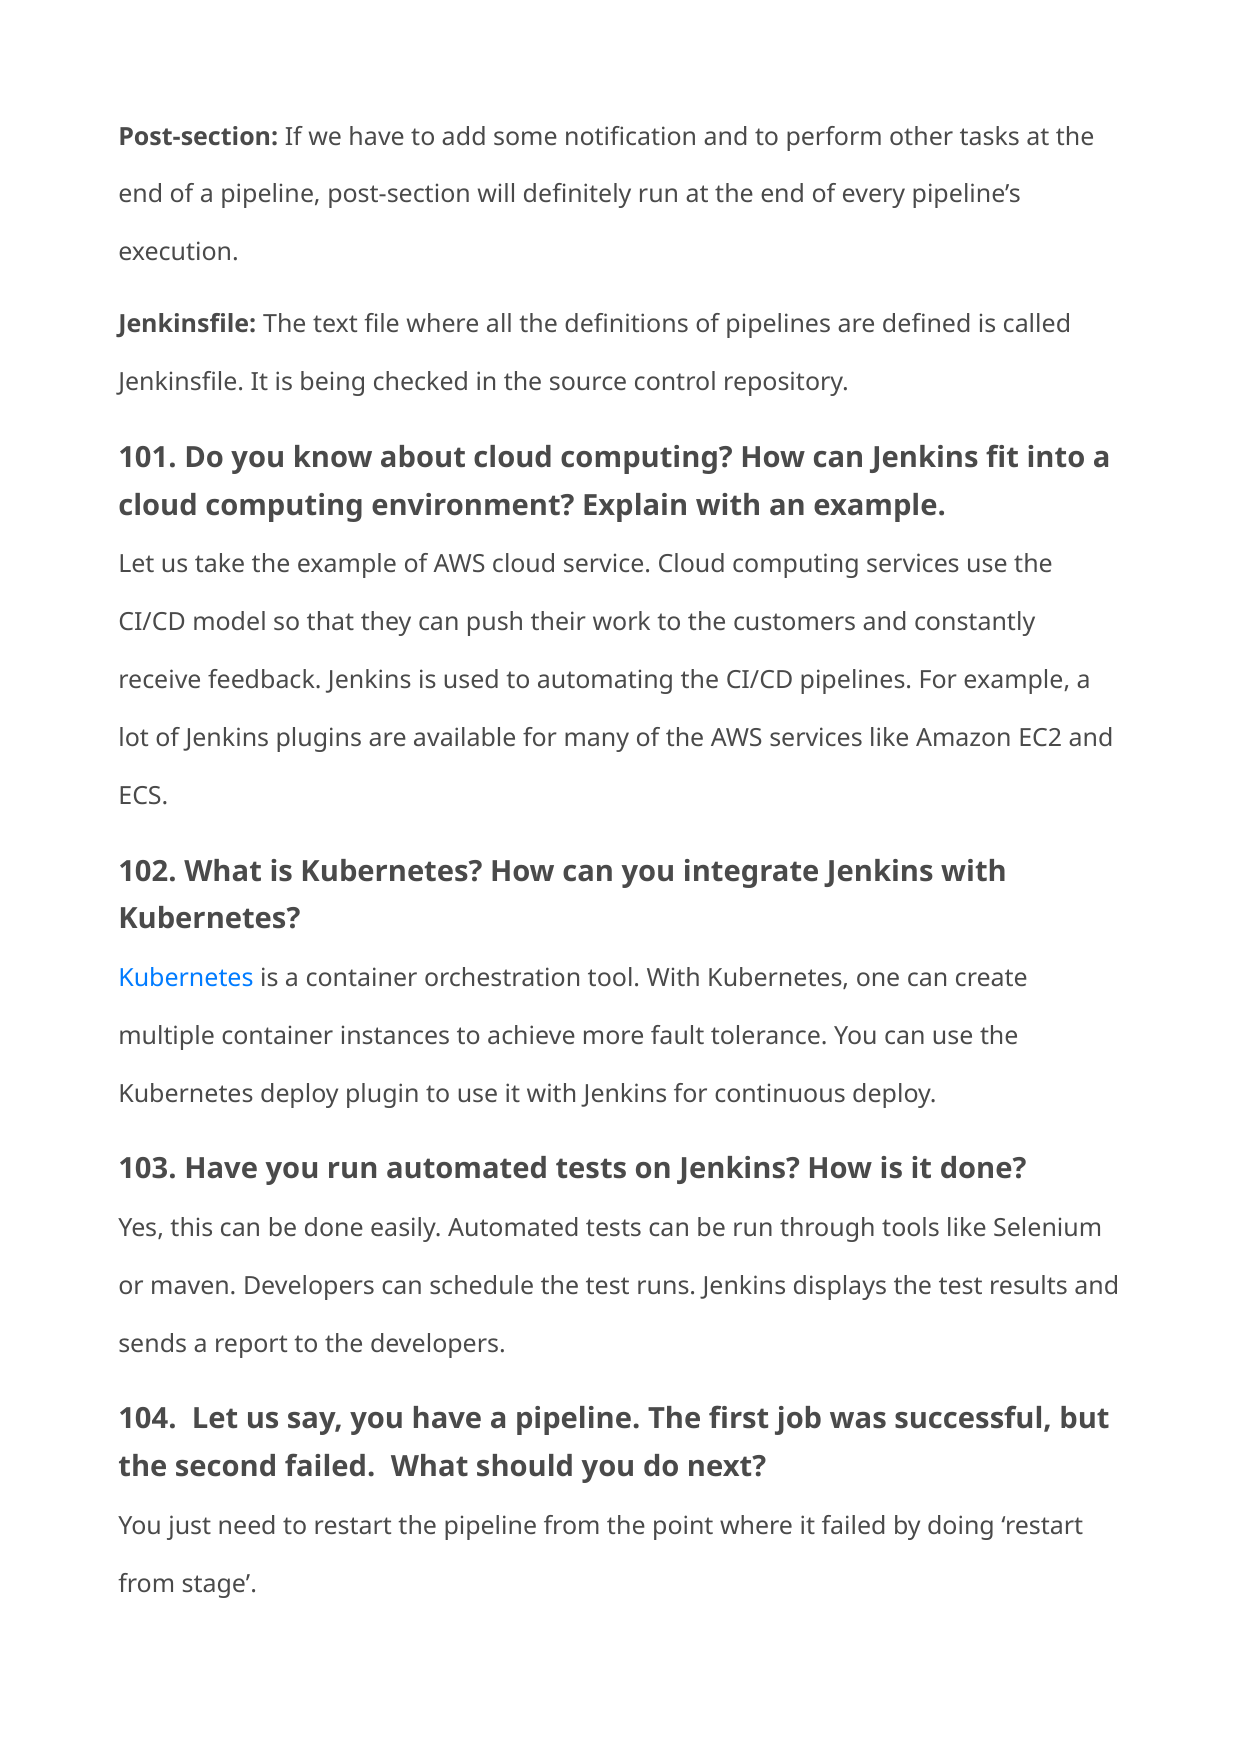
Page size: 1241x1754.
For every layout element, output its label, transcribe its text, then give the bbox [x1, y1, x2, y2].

text Yes, this can be done easily. Automated tests can be run through tools like Selenium or maven. Developers can schedule the test runs. Jenkins displays the test results and sends a report to the developers. [118, 1210, 1122, 1359]
text Jenkinsfile: The text file where all the definitions of pipelines are defined is called Jenkinsfile. It is being checked in the source control repository. [118, 306, 1122, 398]
text You just need to restart the pipeline from the point where it failed by doing ‘restart from stage’. [118, 1508, 1122, 1599]
text Kubernetes is a container orchestration tool. With Kubernetes, one can create multiple container instances to achieve more fault tolerance. You can use the Kubernetes deploy plugin to use it with Jenkins for continuous deploy. [118, 959, 1122, 1109]
subtitle 101. Do you know about cloud computing? How can Jenkins fit into a cloud computing environment? Explain with an example. [118, 436, 1122, 524]
subtitle 104. Let us say, you have a pipeline. The first job was successful, but the second failed. What should you do next? [118, 1398, 1122, 1485]
text Let us take the example of AWS cloud service. Cloud computing services use the CI/CD model so that they can push their work to the customers and constantly receive feedback. Jenkins is used to automating the CI/CD pipelines. For example, a lot of Jenkins plugins are available for many of the AWS services like Amazon EC2 and ECS. [118, 546, 1122, 811]
subtitle 102. What is Kubernetes? How can you integrate Jenkins with Kubernetes? [118, 850, 1122, 937]
text Post-section: If we have to add some notification and to perform other tasks at the end of a pipeline, post-section will definitely run at the end of every pipeline’s execution. [118, 118, 1122, 268]
subtitle 103. Have you run automated tests on Jenkins? How is it done? [118, 1148, 1122, 1187]
